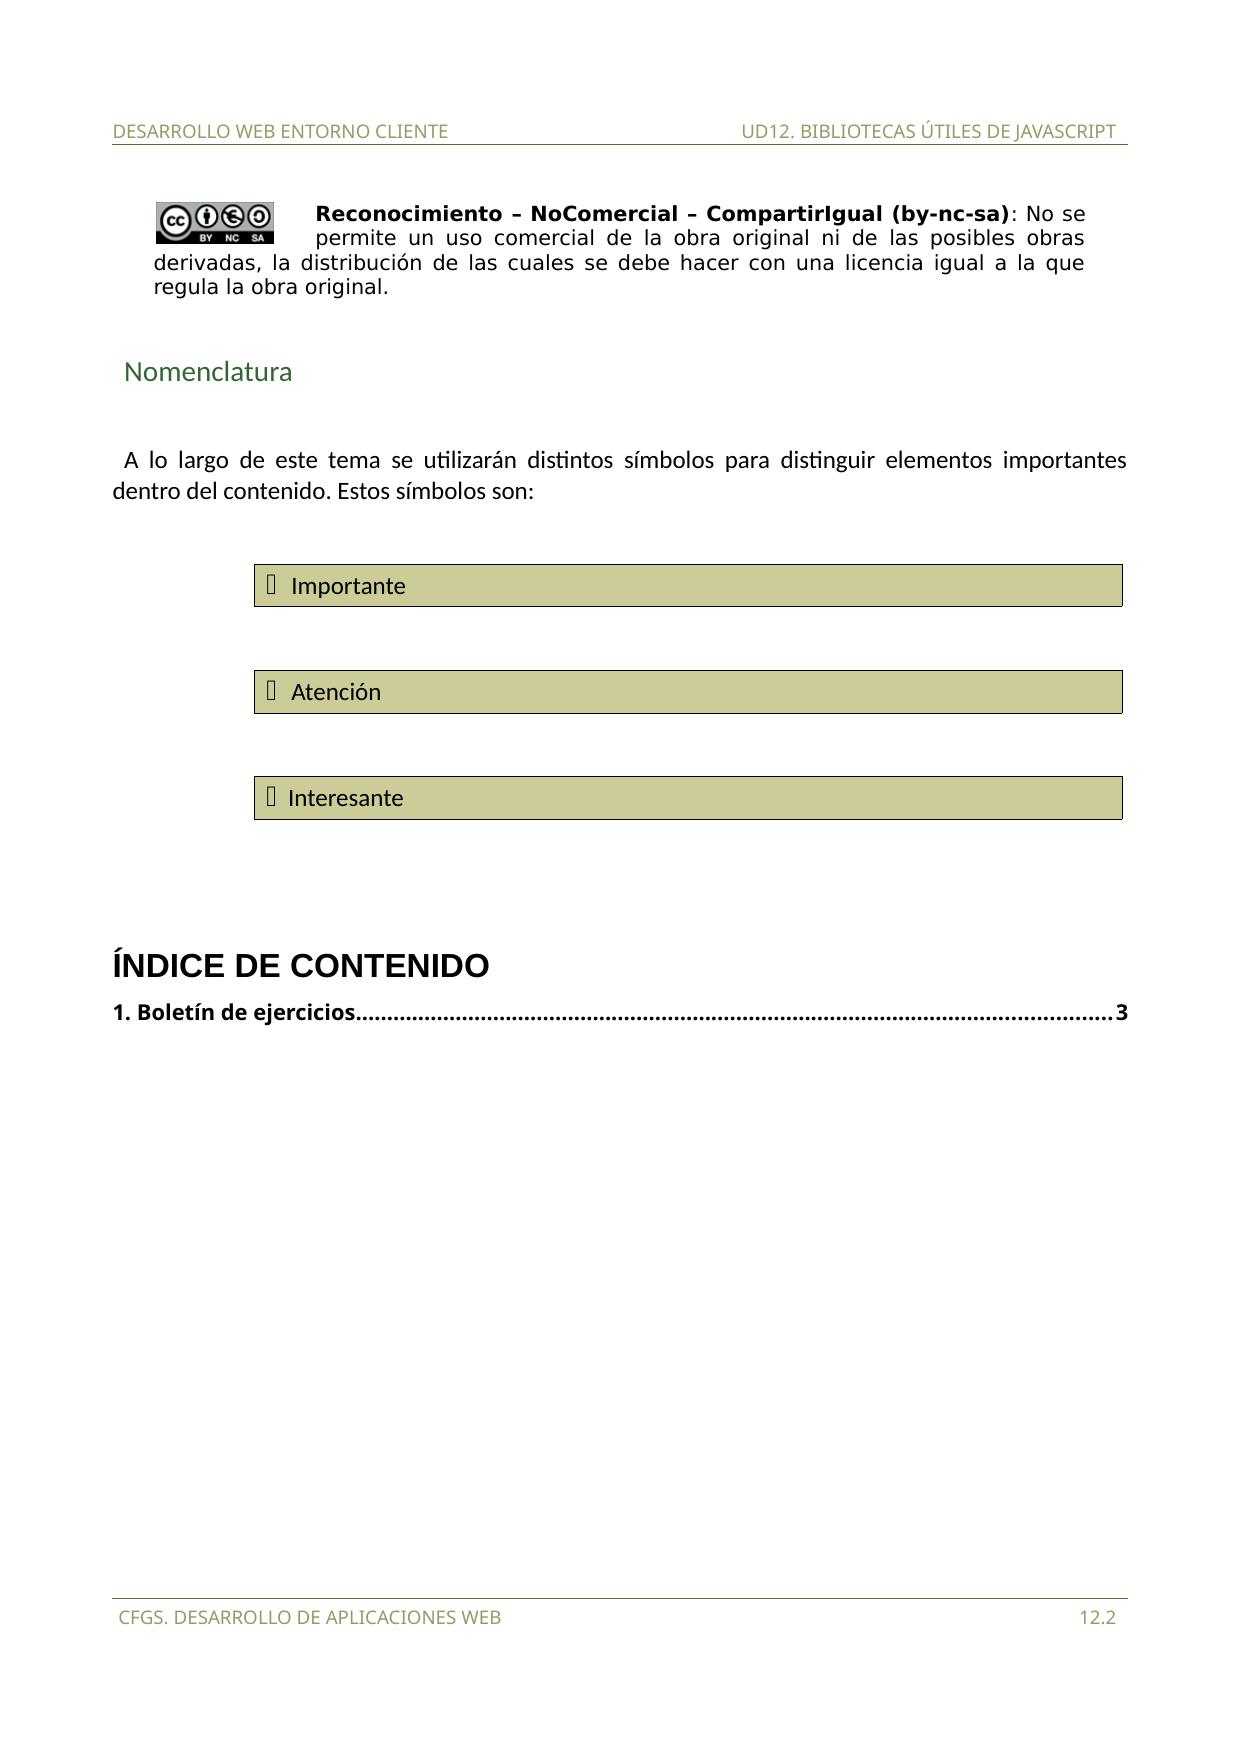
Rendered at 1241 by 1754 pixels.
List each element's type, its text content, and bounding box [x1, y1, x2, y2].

text Reconocimiento – NoComercial – CompartirIgual (by-nc-sa): No se permite un uso comercial de la obra original ni de las posibles obras derivadas, la distribución de las cuales se debe hacer con una licencia igual a la que regula la obra original. [153, 202, 1086, 299]
text  Atención [255, 671, 1122, 713]
text Nomenclatura [112, 353, 1128, 389]
text 1. Boletín de ejercicios 3 [112, 997, 1128, 1027]
picture [156, 202, 274, 244]
text  Interesante [255, 777, 1122, 819]
text  Importante [255, 565, 1122, 606]
text A lo largo de este tema se utilizarán distintos símbolos para distinguir elementos importantes dentro del contenido. Estos símbolos son: [112, 444, 1128, 506]
subtitle Índice de contenido [112, 946, 1128, 985]
